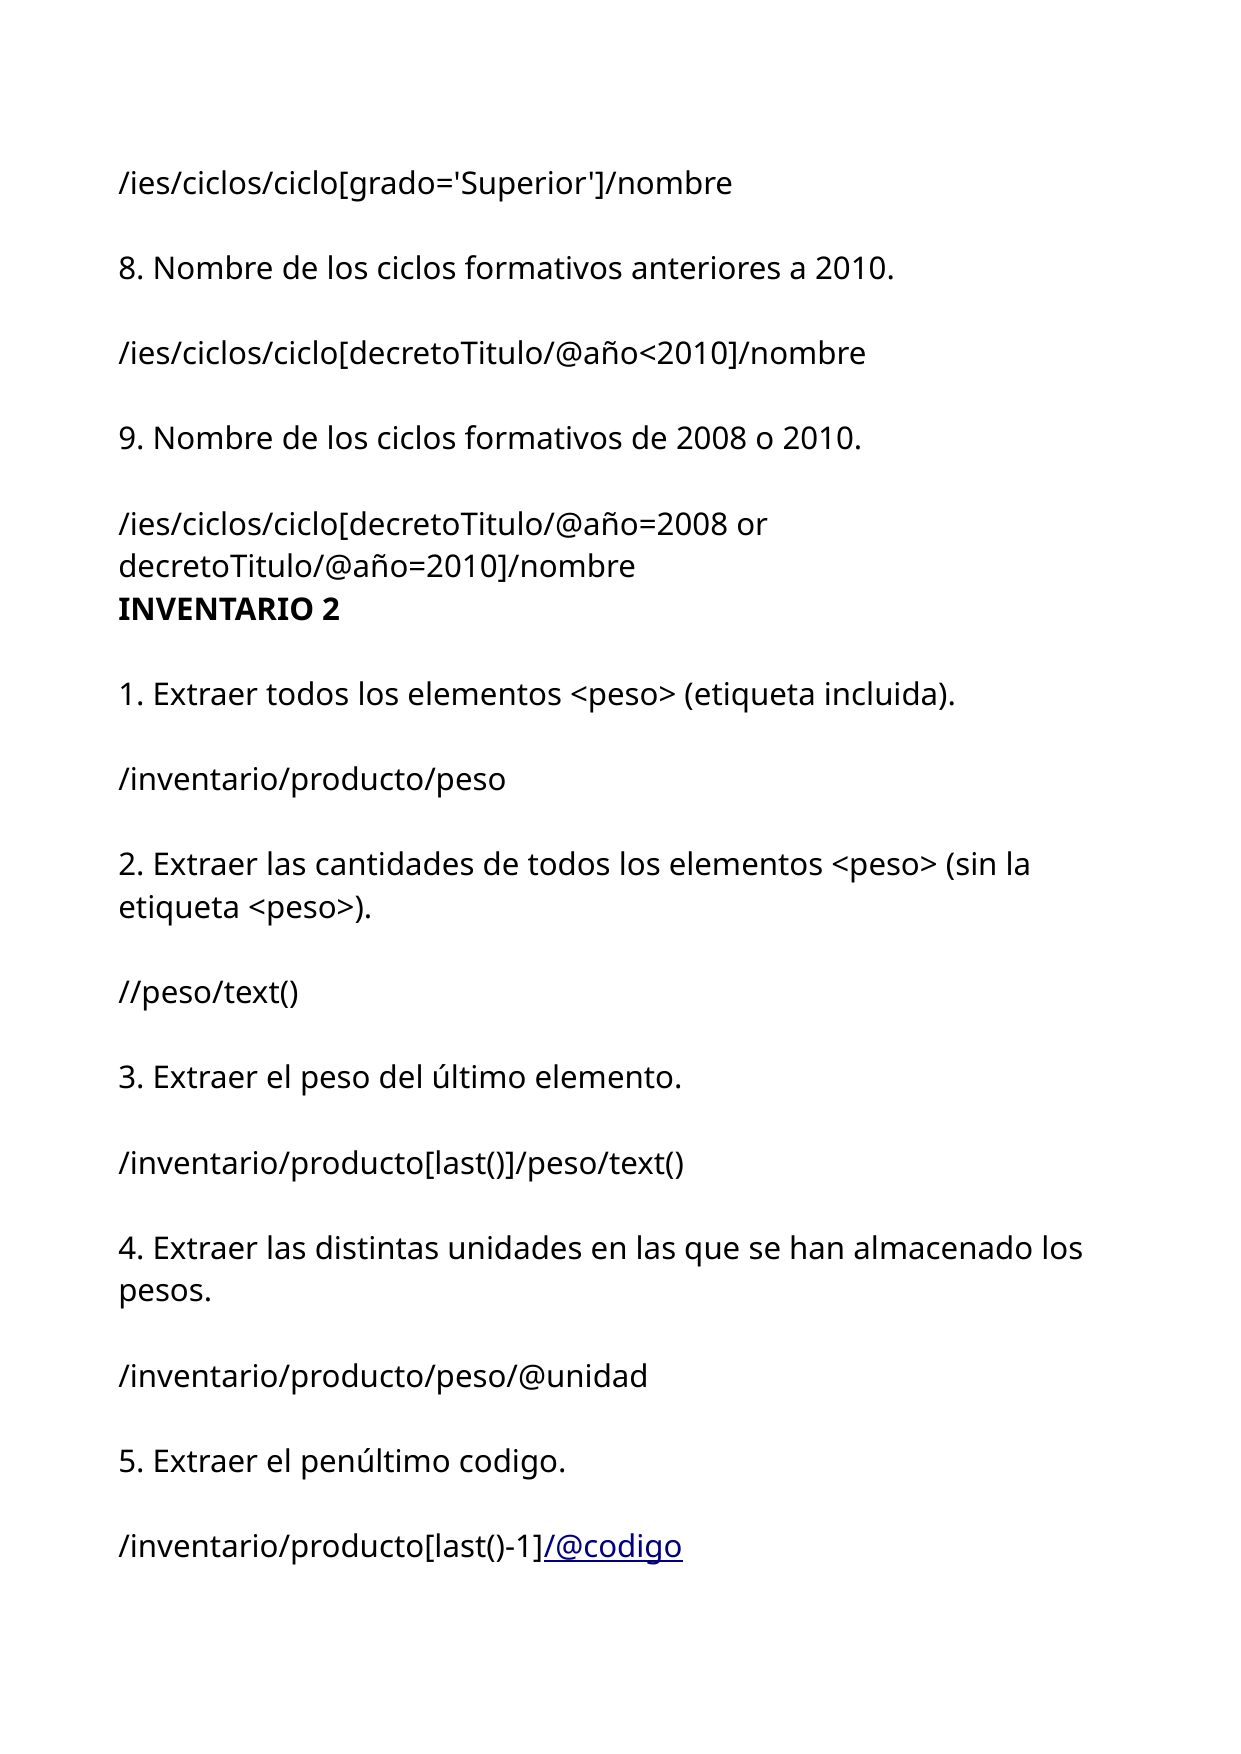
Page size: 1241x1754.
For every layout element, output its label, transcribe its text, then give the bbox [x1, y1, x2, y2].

text /inventario/producto/peso [118, 757, 1122, 800]
text INVENTARIO 2 [118, 587, 1122, 629]
text //peso/text() [118, 970, 1122, 1013]
text /ies/ciclos/ciclo[decretoTitulo/@año<2010]/nombre [118, 331, 1122, 374]
text 2. Extraer las cantidades de todos los elementos <peso> (sin la etiqueta <peso>). [118, 842, 1122, 928]
text 3. Extraer el peso del último elemento. [118, 1055, 1122, 1098]
text /inventario/producto[last()]/peso/text() [118, 1141, 1122, 1183]
text /inventario/producto/peso/@unidad [118, 1354, 1122, 1396]
text /inventario/producto[last()-1]/@codigo [118, 1524, 1122, 1567]
text 5. Extraer el penúltimo codigo. [118, 1439, 1122, 1481]
text /ies/ciclos/ciclo[decretoTitulo/@año=2008 or decretoTitulo/@año=2010]/nombre [118, 502, 1122, 587]
text /ies/ciclos/ciclo[grado='Superior']/nombre [118, 161, 1122, 203]
text 8. Nombre de los ciclos formativos anteriores a 2010. [118, 246, 1122, 288]
text 1. Extraer todos los elementos <peso> (etiqueta incluida). [118, 672, 1122, 714]
text 9. Nombre de los ciclos formativos de 2008 o 2010. [118, 416, 1122, 459]
text 4. Extraer las distintas unidades en las que se han almacenado los pesos. [118, 1226, 1122, 1311]
